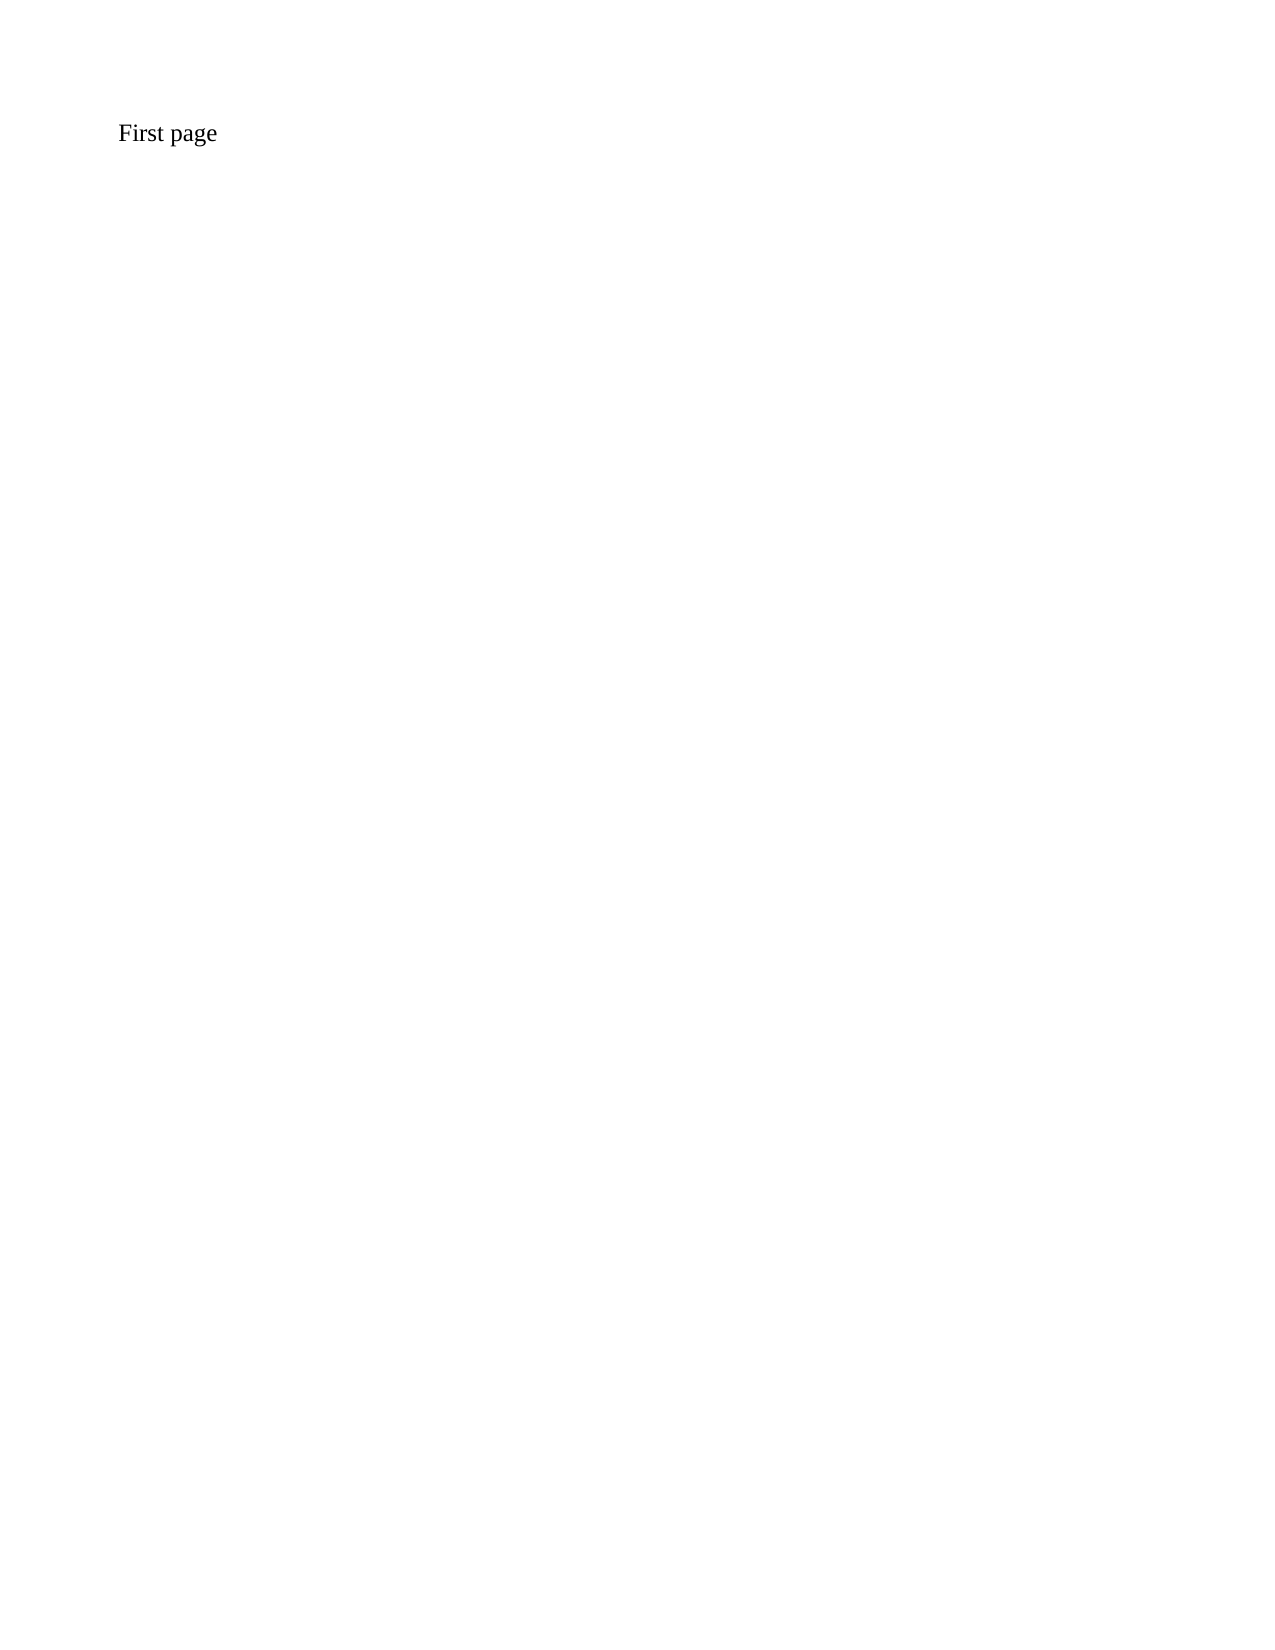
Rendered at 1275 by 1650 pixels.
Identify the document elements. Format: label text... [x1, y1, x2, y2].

text First page [118, 118, 1157, 147]
